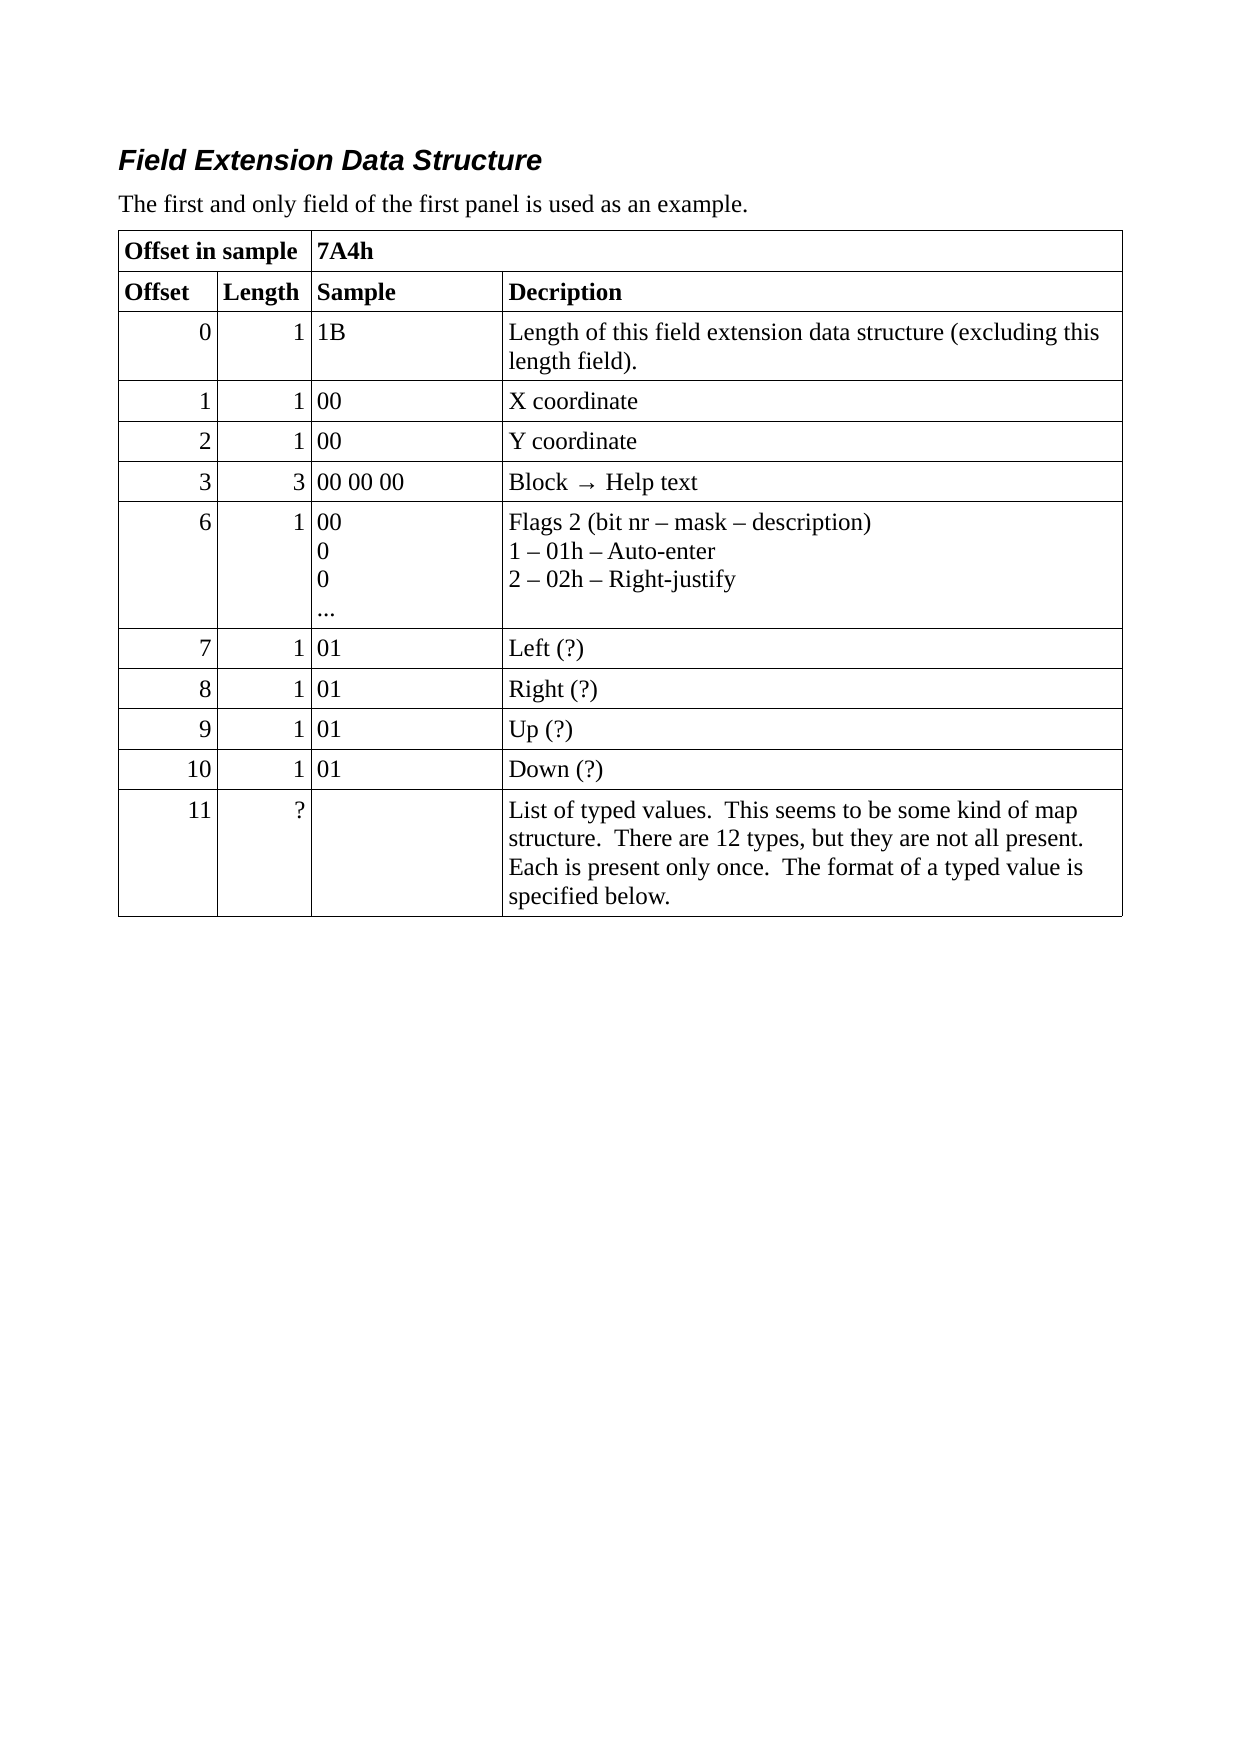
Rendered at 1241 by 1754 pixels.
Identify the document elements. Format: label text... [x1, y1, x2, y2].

table_header Offset in sample [119, 231, 311, 271]
table_cell 01 [312, 709, 502, 749]
table_cell Left (?) [503, 629, 1122, 668]
table_cell 1 [218, 669, 311, 708]
table_cell ? [218, 790, 311, 916]
table_cell 1 [218, 422, 311, 461]
table_cell 7 [119, 629, 217, 668]
table_cell Down (?) [503, 750, 1122, 789]
table_cell 01 [312, 669, 502, 708]
table_cell 1 [218, 381, 311, 421]
table_cell 1 [218, 502, 311, 628]
subtitle Field Extension Data Structure [118, 143, 1122, 177]
table_cell 1 [218, 629, 311, 668]
table_cell Flags 2 (bit nr – mask – description) 1 – 01h – Auto-enter 2 – 02h – Right-justify [503, 502, 1122, 628]
table_cell 1 [218, 709, 311, 749]
table_cell 3 [119, 462, 217, 501]
table_cell 1 [119, 381, 217, 421]
table_cell 01 [312, 629, 502, 668]
table_header 7A4h [312, 231, 1122, 271]
table_cell List of typed values. This seems to be some kind of map structure. There are 12 types, but they are not all present. Each is present only once. The format of a typed value is specified below. [503, 790, 1122, 916]
table_cell Length of this field extension data structure (excluding this length field). [503, 312, 1122, 380]
table_cell 10 [119, 750, 217, 789]
table_cell Up (?) [503, 709, 1122, 749]
table_cell Block → Help text [503, 462, 1122, 501]
table_cell 6 [119, 502, 217, 628]
table_header Offset [119, 272, 217, 311]
table_cell 9 [119, 709, 217, 749]
table_header Length [218, 272, 311, 311]
table_cell 1B [312, 312, 502, 380]
table_cell 00 0 0 ... [312, 502, 502, 628]
table_cell 00 [312, 422, 502, 461]
table_cell 8 [119, 669, 217, 708]
table_cell 01 [312, 750, 502, 789]
table_cell 00 00 00 [312, 462, 502, 501]
table_header Decription [503, 272, 1122, 311]
table_cell 00 [312, 381, 502, 421]
table_cell 1 [218, 750, 311, 789]
table_cell 0 [119, 312, 217, 380]
table_cell Y coordinate [503, 422, 1122, 461]
table_cell X coordinate [503, 381, 1122, 421]
table_cell [312, 790, 502, 916]
text The first and only field of the first panel is used as an example. [118, 189, 1122, 218]
table_cell 3 [218, 462, 311, 501]
table_cell 1 [218, 312, 311, 380]
table_header Sample [312, 272, 502, 311]
table_cell Right (?) [503, 669, 1122, 708]
table_cell 11 [119, 790, 217, 916]
table_cell 2 [119, 422, 217, 461]
